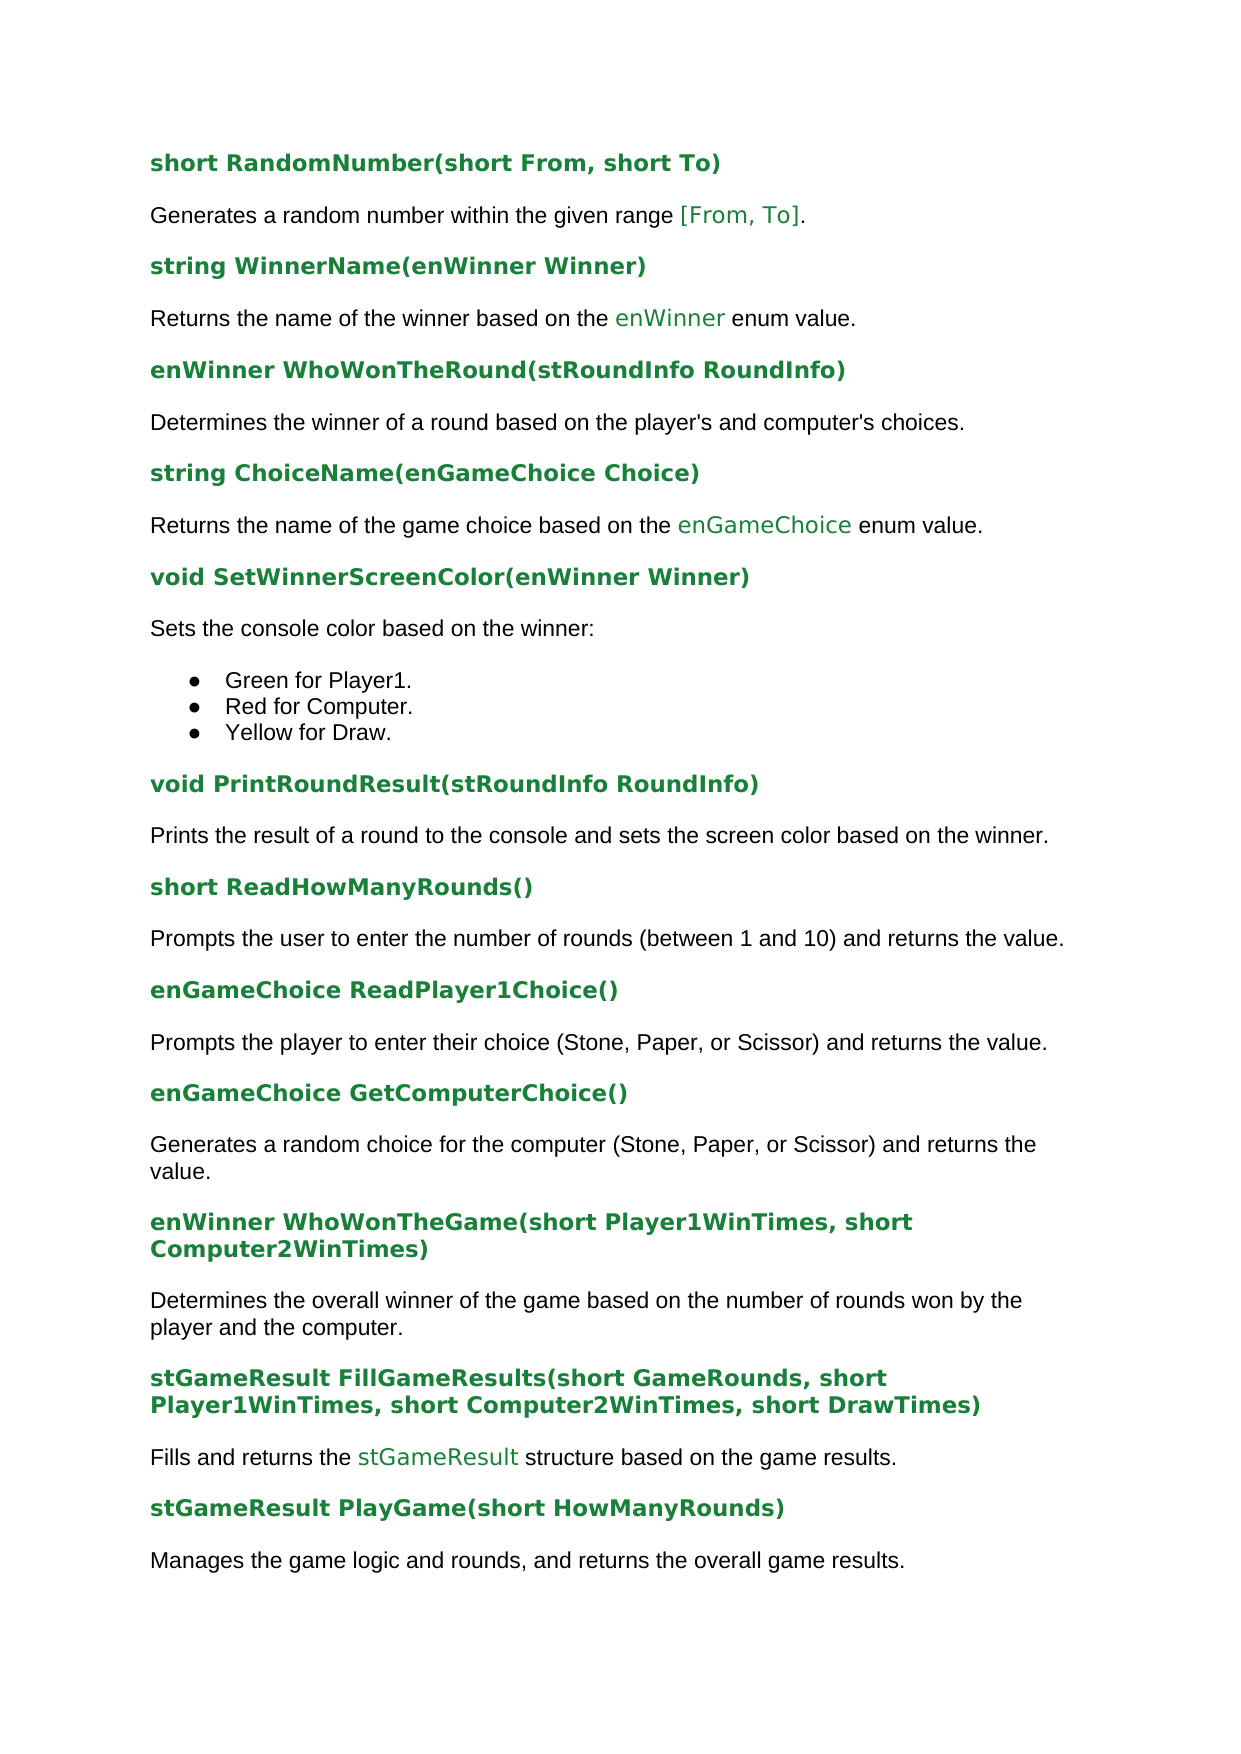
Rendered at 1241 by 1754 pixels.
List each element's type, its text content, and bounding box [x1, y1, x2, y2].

subtitle string WinnerName(enWinner Winner) [150, 253, 1090, 280]
list Green for Player1. [187, 667, 1090, 693]
subtitle short ReadHowManyRounds() [150, 874, 1090, 900]
subtitle enWinner WhoWonTheRound(stRoundInfo RoundInfo) [150, 357, 1090, 384]
subtitle enGameChoice GetComputerChoice() [150, 1080, 1090, 1106]
text Generates a random choice for the computer (Stone, Paper, or Scissor) and returns the value. [150, 1131, 1090, 1184]
text Fills and returns the stGameResult structure based on the game results. [150, 1443, 1090, 1470]
text Determines the overall winner of the game based on the number of rounds won by the player and the computer. [150, 1287, 1090, 1340]
subtitle void PrintRoundResult(stRoundInfo RoundInfo) [150, 771, 1090, 797]
subtitle short RandomNumber(short From, short To) [150, 150, 1090, 177]
text Determines the winner of a round based on the player's and computer's choices. [150, 409, 1090, 435]
list Yellow for Draw. [187, 719, 1090, 746]
text Prompts the player to enter their choice (Stone, Paper, or Scissor) and returns the value. [150, 1028, 1090, 1055]
text Returns the name of the winner based on the enWinner enum value. [150, 305, 1090, 332]
subtitle stGameResult FillGameResults(short GameRounds, short Player1WinTimes, short Computer2WinTimes, short DrawTimes) [150, 1365, 1090, 1418]
text Sets the console color based on the winner: [150, 615, 1090, 642]
text Generates a random number within the given range [From, To]. [150, 202, 1090, 228]
text Prints the result of a round to the console and sets the screen color based on the winner. [150, 822, 1090, 849]
text Returns the name of the game choice based on the enGameChoice enum value. [150, 512, 1090, 539]
subtitle enWinner WhoWonTheGame(short Player1WinTimes, short Computer2WinTimes) [150, 1209, 1090, 1262]
text Prompts the user to enter the number of rounds (between 1 and 10) and returns the value. [150, 925, 1090, 952]
subtitle enGameChoice ReadPlayer1Choice() [150, 977, 1090, 1003]
text Manages the game logic and rounds, and returns the overall game results. [150, 1547, 1090, 1573]
subtitle string ChoiceName(enGameChoice Choice) [150, 460, 1090, 487]
subtitle stGameResult PlayGame(short HowManyRounds) [150, 1495, 1090, 1522]
subtitle void SetWinnerScreenColor(enWinner Winner) [150, 564, 1090, 590]
list Red for Computer. [187, 693, 1090, 719]
